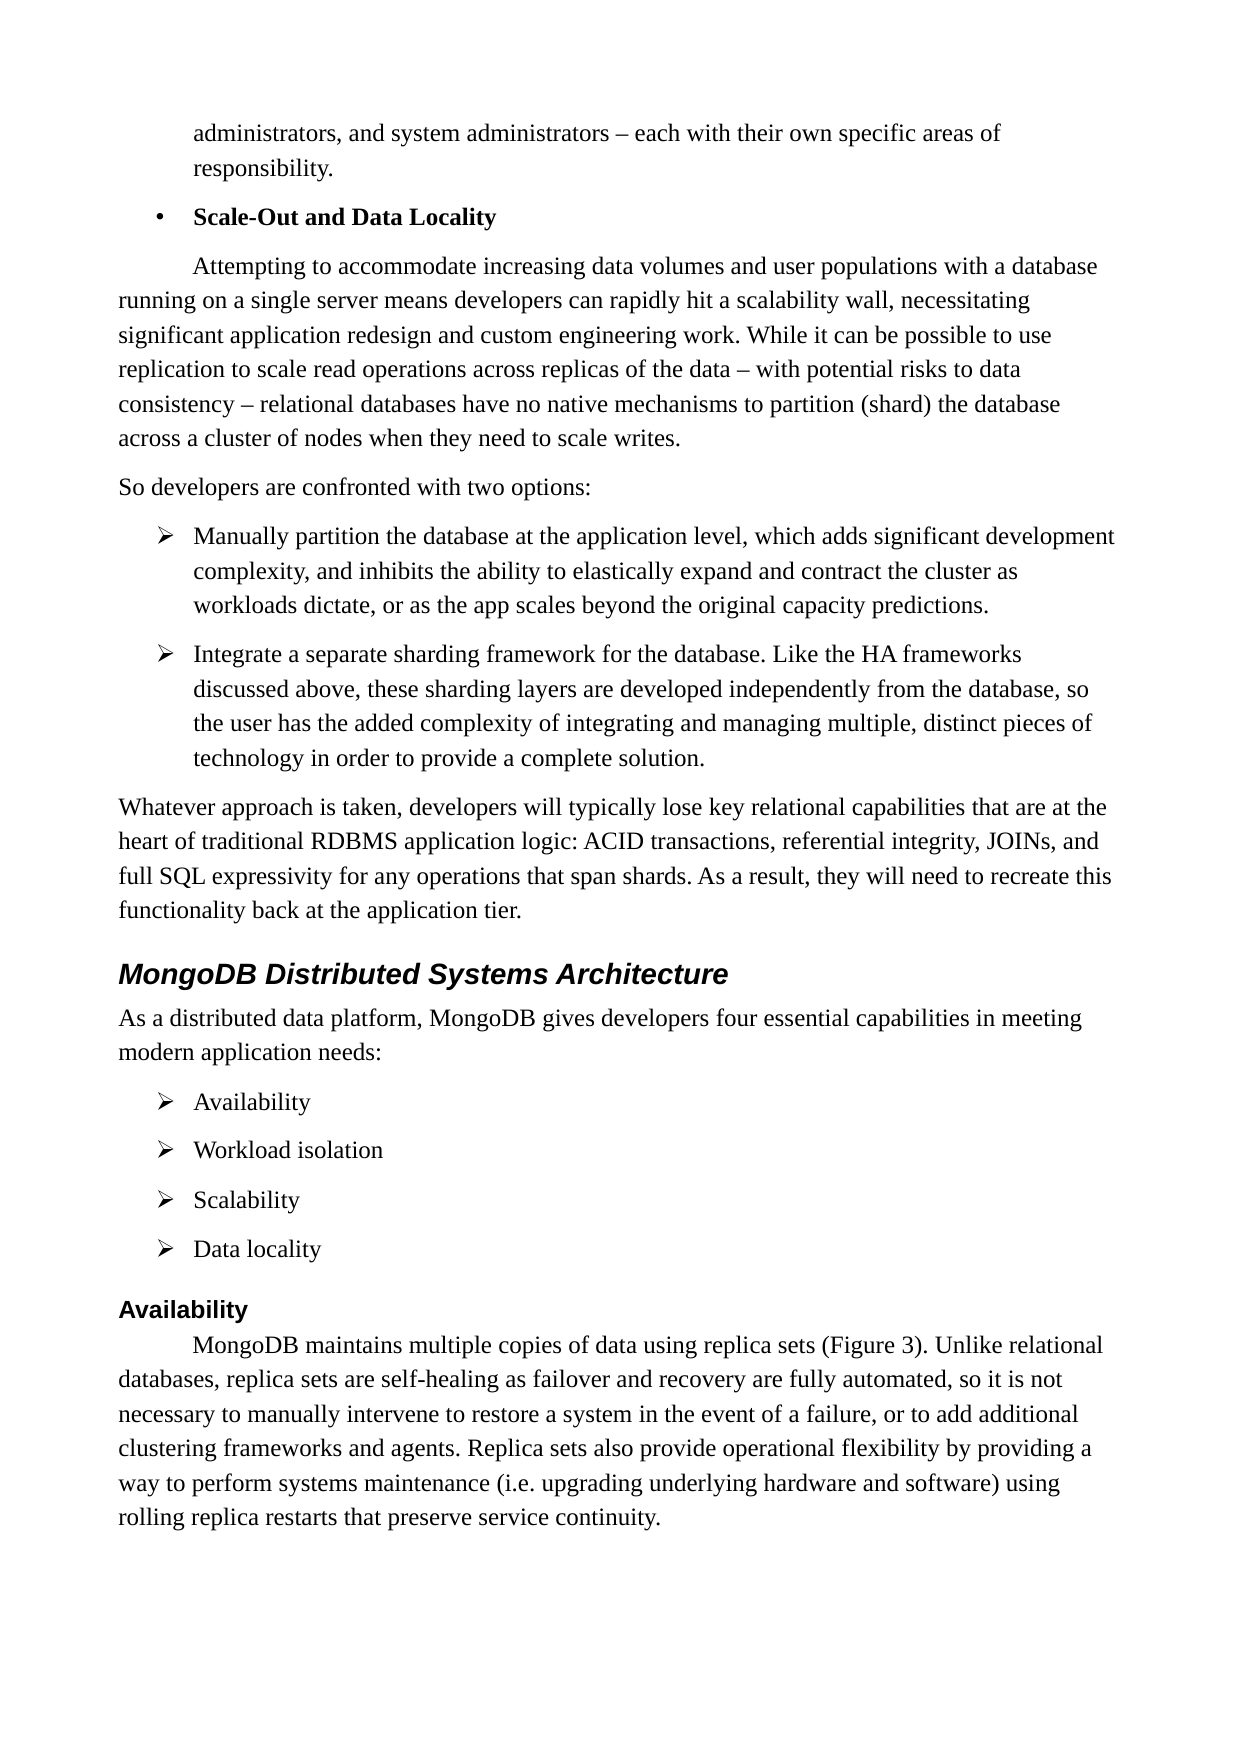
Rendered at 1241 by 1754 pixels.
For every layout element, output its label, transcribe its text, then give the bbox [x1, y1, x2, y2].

text Attempting to accommodate increasing data volumes and user populations with a database running on a single server means developers can rapidly hit a scalability wall, necessitating significant application redesign and custom engineering work. While it can be possible to use replication to scale read operations across replicas of the data – with potential risks to data consistency – relational databases have no native mechanisms to partition (shard) the database across a cluster of nodes when they need to scale writes. [118, 251, 1122, 452]
list Scale-Out and Data Locality [156, 202, 1122, 230]
text So developers are confronted with two options: [118, 472, 1122, 501]
list Availability [156, 1087, 1122, 1115]
text Whatever approach is taken, developers will typically lose key relational capabilities that are at the heart of traditional RDBMS application logic: ACID transactions, referential integrity, JOINs, and full SQL expressivity for any operations that span shards. As a result, they will need to recreate this functionality back at the application tier. [118, 792, 1122, 924]
list Integrate a separate sharding framework for the database. Like the HA frameworks discussed above, these sharding layers are developed independently from the database, so the user has the added complexity of integrating and managing multiple, distinct pieces of technology in order to provide a complete solution. [156, 639, 1122, 771]
text As a distributed data platform, MongoDB gives developers four essential capabilities in meeting modern application needs: [118, 1003, 1122, 1066]
text MongoDB maintains multiple copies of data using replica sets (Figure 3). Unlike relational databases, replica sets are self-healing as failover and recovery are fully automated, so it is not necessary to manually intervene to restore a system in the event of a failure, or to add additional clustering frameworks and agents. Replica sets also provide operational flexibility by providing a way to perform systems maintenance (i.e. upgrading underlying hardware and software) using rolling replica restarts that preserve service continuity. [118, 1330, 1122, 1531]
subtitle Availability [118, 1295, 1122, 1324]
subtitle MongoDB Distributed Systems Architecture [118, 957, 1122, 991]
list Scalability [156, 1185, 1122, 1213]
list Manually partition the database at the application level, which adds significant development complexity, and inhibits the ability to elastically expand and contract the cluster as workloads dictate, or as the app scales beyond the original capacity predictions. [156, 521, 1122, 619]
list administrators, and system administrators – each with their own specific areas of responsibility. [156, 118, 1122, 181]
list Workload isolation [156, 1136, 1122, 1164]
list Data locality [156, 1234, 1122, 1262]
